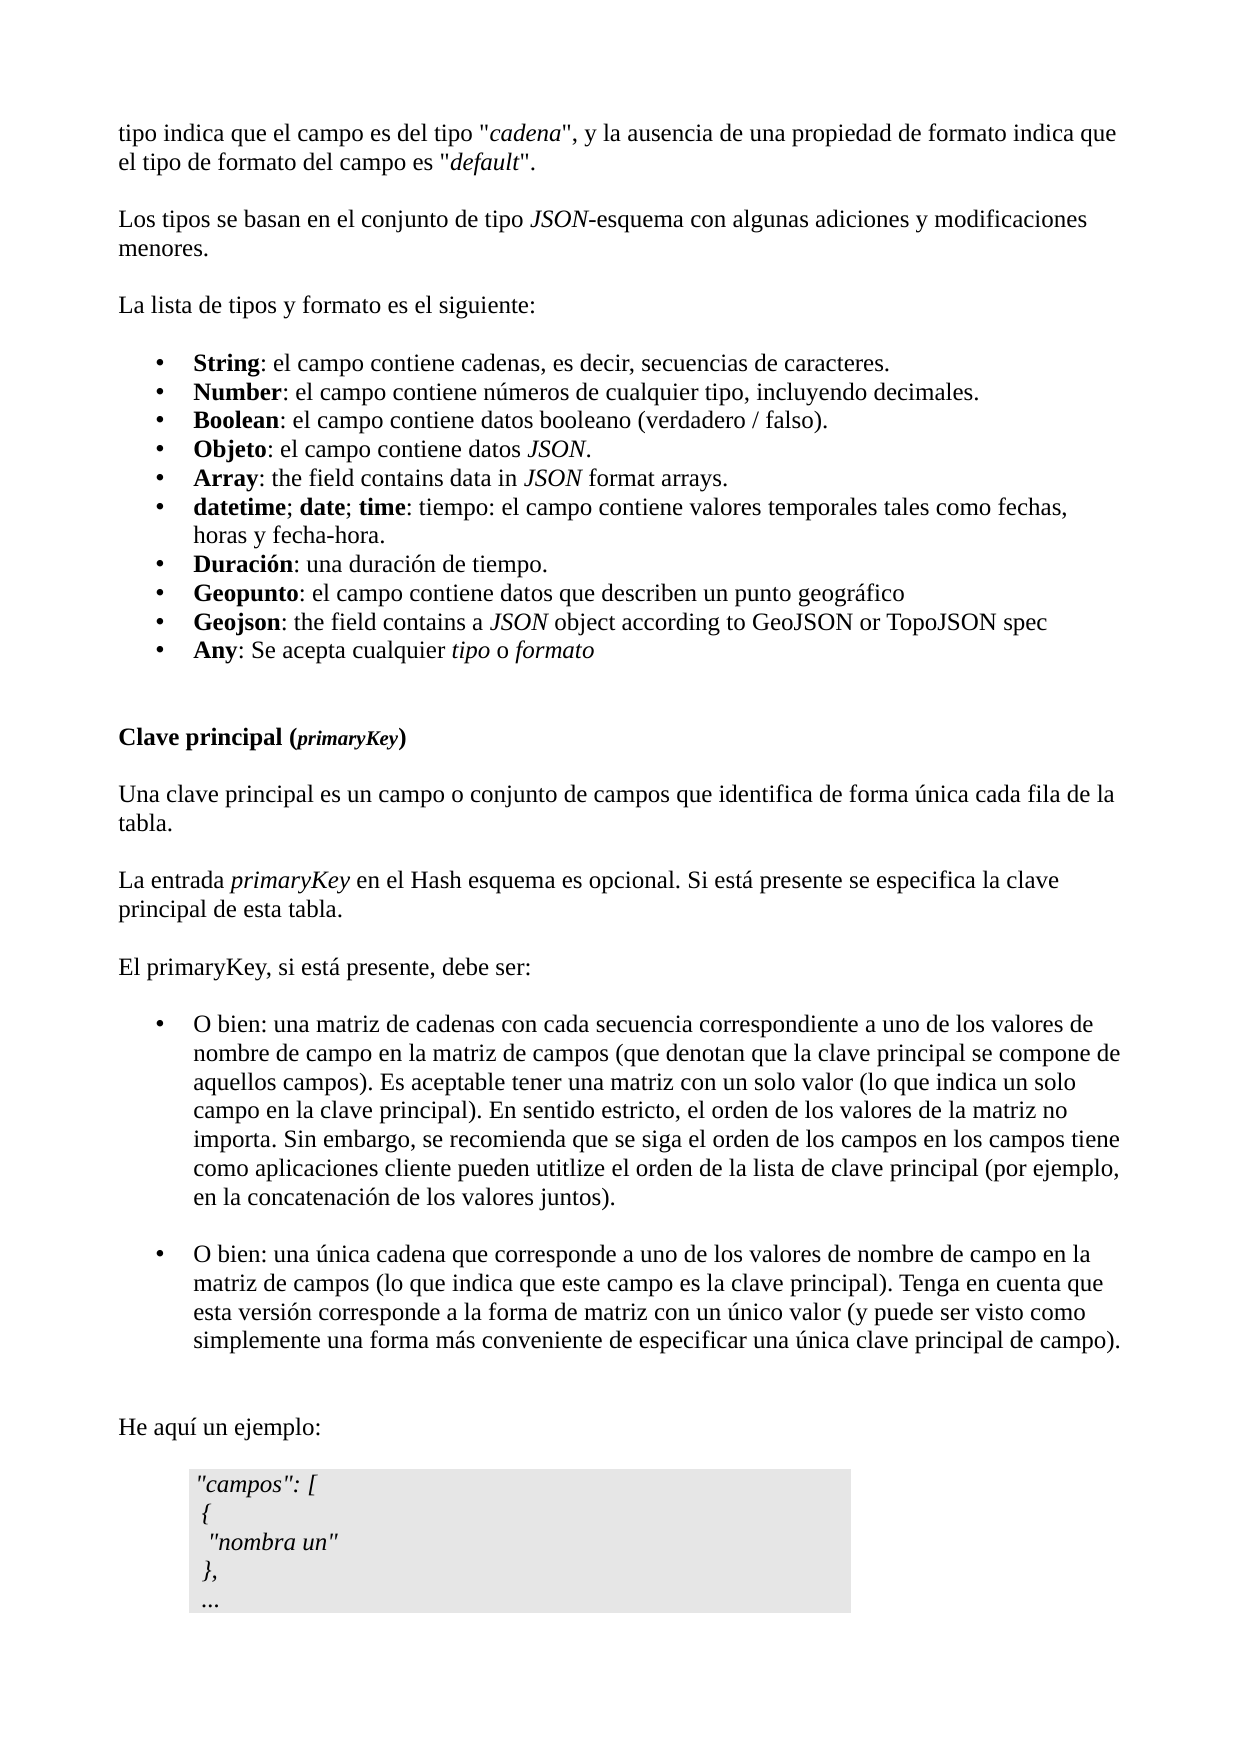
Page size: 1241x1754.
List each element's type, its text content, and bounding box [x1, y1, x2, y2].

text He aquí un ejemplo: [118, 1383, 1123, 1469]
list Number: el campo contiene números de cualquier tipo, incluyendo decimales. [156, 377, 1123, 406]
text tipo indica que el campo es del tipo "cadena", y la ausencia de una propiedad de formato indica que el tipo de formato del campo es "default". Los tipos se basan en el conjunto de tipo JSON-esquema con algunas adiciones y modificaciones menores. La lista de tipos y formato es el siguiente: [118, 118, 1123, 348]
list O bien: una única cadena que corresponde a uno de los valores de nombre de campo en la matriz de campos (lo que indica que este campo es la clave principal). Tenga en cuenta que esta versión corresponde a la forma de matriz con un único valor (y puede ser visto como simplemente una forma más conveniente de especificar una única clave principal de campo). [156, 1239, 1123, 1383]
list Boolean: el campo contiene datos booleano (verdadero / falso). [156, 406, 1123, 434]
list Geojson: the field contains a JSON object according to GeoJSON or TopoJSON spec [156, 607, 1123, 636]
list Objeto: el campo contiene datos JSON. [156, 434, 1123, 463]
list datetime; date; time: tiempo: el campo contiene valores temporales tales como fechas, horas y fecha-hora. [156, 492, 1123, 549]
list O bien: una matriz de cadenas con cada secuencia correspondiente a uno de los valores de nombre de campo en la matriz de campos (que denotan que la clave principal se compone de aquellos campos). Es aceptable tener una matriz con un solo valor (lo que indica un solo campo en la clave principal). En sentido estricto, el orden de los valores de la matriz no importa. Sin embargo, se recomienda que se siga el orden de los campos en los campos tiene como aplicaciones cliente pueden utitlize el orden de la lista de clave principal (por ejemplo, en la concatenación de los valores juntos). [156, 1009, 1123, 1211]
text Clave principal (primaryKey) Una clave principal es un campo o conjunto de campos que identifica de forma única cada fila de la tabla. La entrada primaryKey en el Hash esquema es opcional. Si está presente se especifica la clave principal de esta tabla. El primaryKey, si está presente, debe ser: [118, 693, 1123, 1009]
list Any: Se acepta cualquier tipo o formato [156, 636, 1123, 693]
list Geopunto: el campo contiene datos que describen un punto geográfico [156, 578, 1123, 607]
list String: el campo contiene cadenas, es decir, secuencias de caracteres. [156, 348, 1123, 377]
list Array: the field contains data in JSON format arrays. [156, 463, 1123, 492]
list Duración: una duración de tiempo. [156, 549, 1123, 578]
text "campos": [ { "nombra un" }, ... [189, 1469, 851, 1613]
